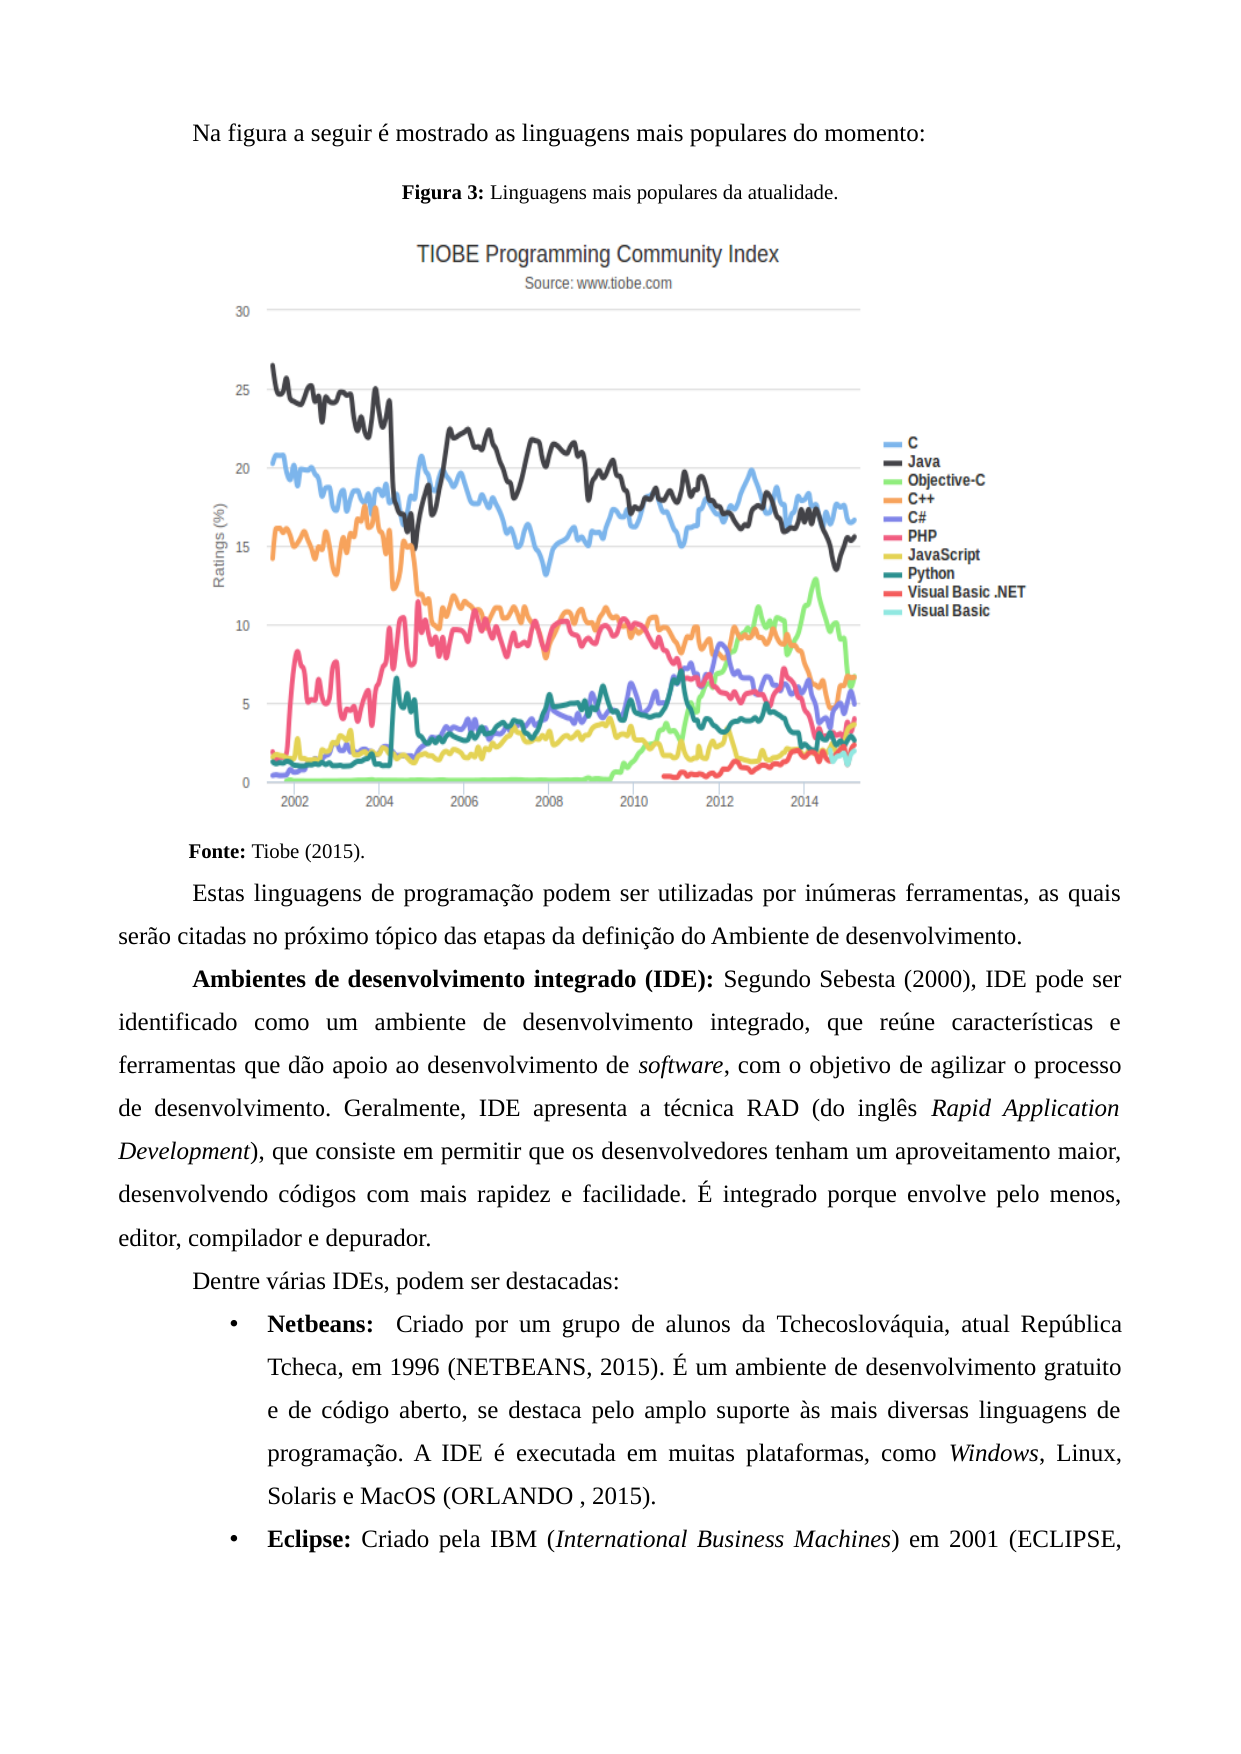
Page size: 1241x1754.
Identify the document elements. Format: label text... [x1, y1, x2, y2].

list Eclipse: Criado pela IBM (International Business Machines) em 2001 (ECLIPSE, [229, 1524, 1122, 1553]
list Netbeans: Criado por um grupo de alunos da Tchecoslováquia, atual República Tcheca, em 1996 (NETBEANS, 2015). É um ambiente de desenvolvimento gratuito e de código aberto, se destaca pelo amplo suporte às mais diversas linguagens de programação. A IDE é executada em muitas plataformas, como Windows, Linux, Solaris e MacOS (ORLANDO , 2015). [229, 1309, 1122, 1510]
picture [188, 229, 1052, 840]
text Dentre várias IDEs, podem ser destacadas: [44, 1266, 1122, 1294]
text Estas linguagens de programação podem ser utilizadas por inúmeras ferramentas, as quais serão citadas no próximo tópico das etapas da definição do Ambiente de desenvolvimento. [118, 161, 1122, 949]
text Na figura a seguir é mostrado as linguagens mais populares do momento: [118, 118, 1122, 147]
text Fonte: Tiobe (2015). [188, 840, 1052, 863]
text Ambientes de desenvolvimento integrado (IDE): Segundo Sebesta (2000), IDE pode ser identificado como um ambiente de desenvolvimento integrado, que reúne características e ferramentas que dão apoio ao desenvolvimento de software, com o objetivo de agilizar o processo de desenvolvimento. Geralmente, IDE apresenta a técnica RAD (do inglês Rapid Application Development), que consiste em permitir que os desenvolvedores tenham um aproveitamento maior, desenvolvendo códigos com mais rapidez e facilidade. É integrado porque envolve pelo menos, editor, compilador e depurador. [118, 964, 1122, 1251]
text Figura 3: Linguagens mais populares da atualidade. [188, 180, 1052, 204]
